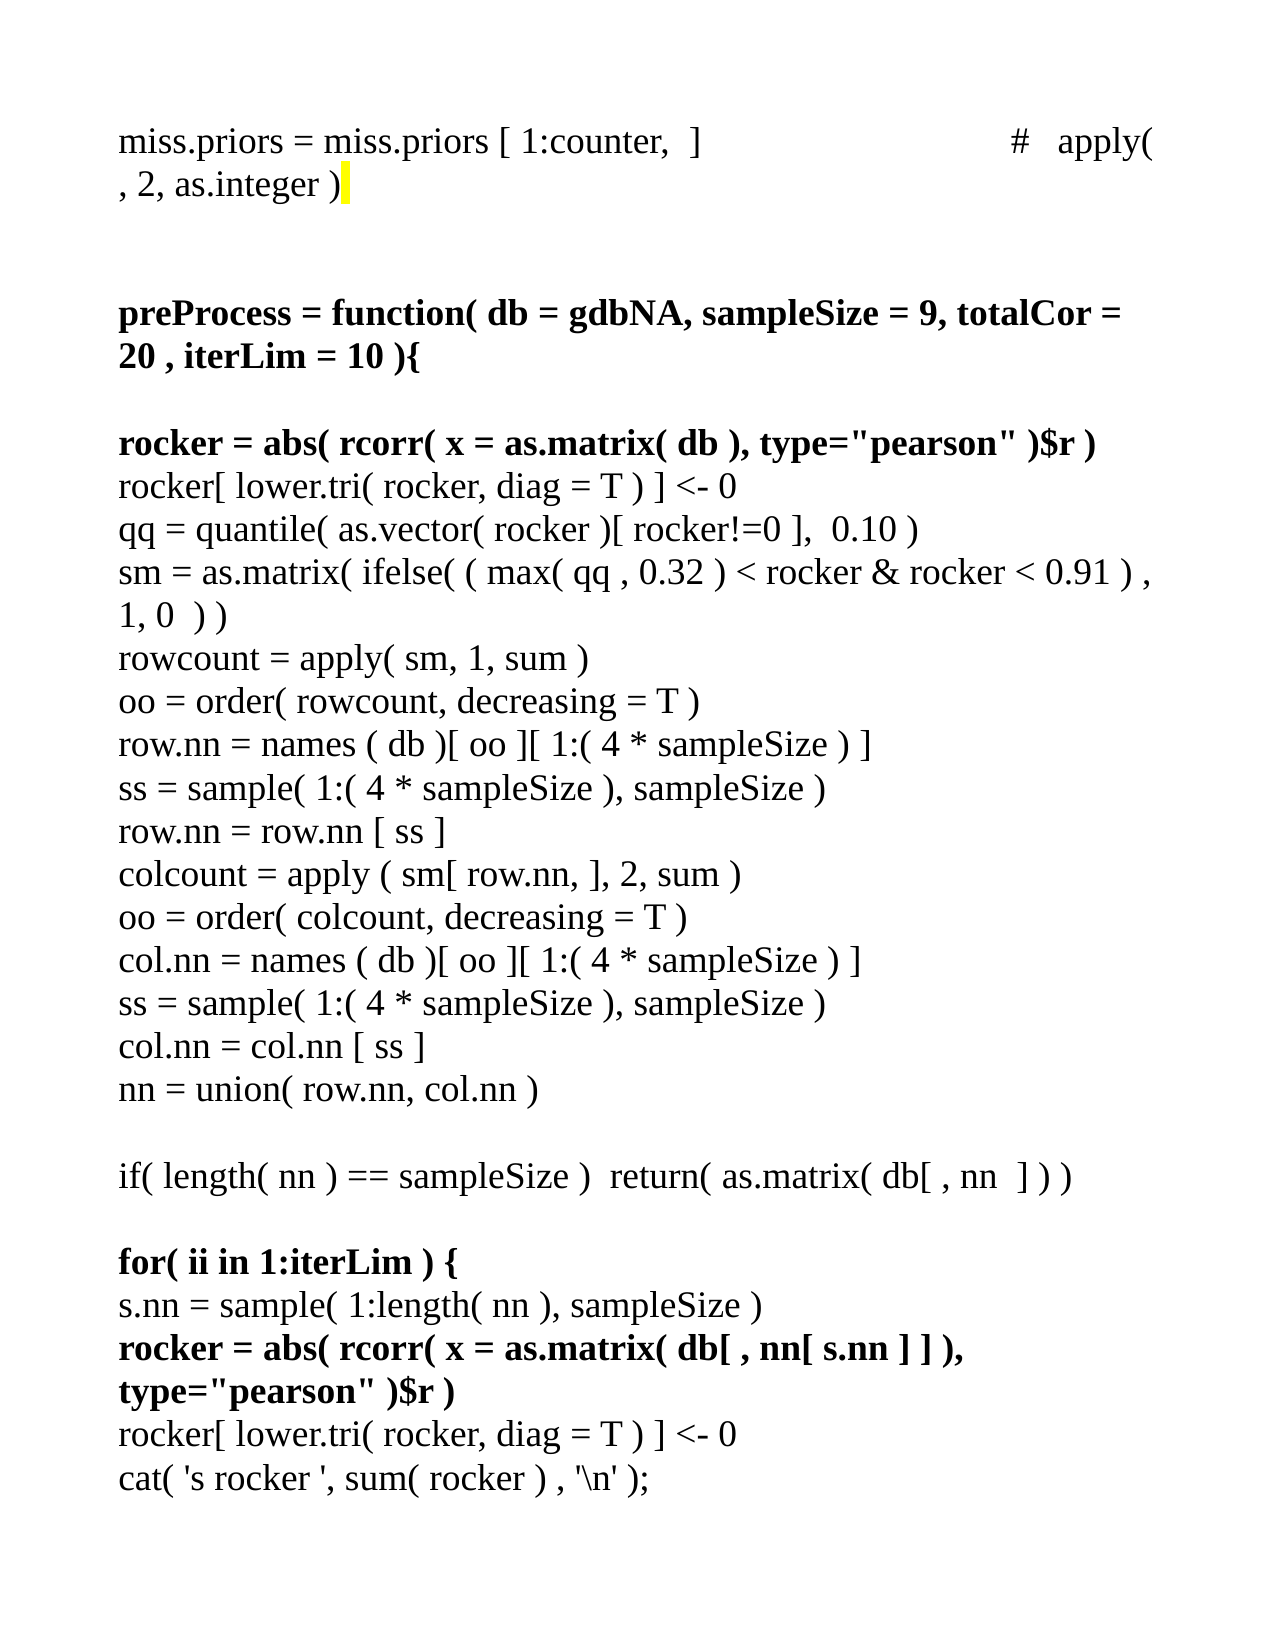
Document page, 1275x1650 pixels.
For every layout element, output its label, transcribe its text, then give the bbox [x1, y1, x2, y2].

text cat( 's rocker ', sum( rocker ) , '\n' ); [118, 1455, 1157, 1498]
text oo = order( rowcount, decreasing = T ) [118, 679, 1157, 722]
text row.nn = row.nn [ ss ] [118, 808, 1157, 851]
text sm = as.matrix( ifelse( ( max( qq , 0.32 ) < rocker & rocker < 0.91 ) , 1, 0 ) ) [118, 549, 1157, 636]
text col.nn = names ( db )[ oo ][ 1:( 4 * sampleSize ) ] [118, 937, 1157, 981]
text miss.priors = miss.priors [ 1:counter, ] # apply( , 2, as.integer ) [118, 118, 1157, 204]
text oo = order( colcount, decreasing = T ) [118, 894, 1157, 937]
text rowcount = apply( sm, 1, sum ) [118, 636, 1157, 679]
text preProcess = function( db = gdbNA, sampleSize = 9, totalCor = 20 , iterLim = 10 ){ [118, 291, 1157, 377]
text s.nn = sample( 1:length( nn ), sampleSize ) [118, 1282, 1157, 1326]
text rocker = abs( rcorr( x = as.matrix( db[ , nn[ s.nn ] ] ), type="pearson" )$r ) [118, 1326, 1157, 1412]
text rocker = abs( rcorr( x = as.matrix( db ), type="pearson" )$r ) [118, 420, 1157, 463]
text qq = quantile( as.vector( rocker )[ rocker!=0 ], 0.10 ) [118, 506, 1157, 549]
text colcount = apply ( sm[ row.nn, ], 2, sum ) [118, 851, 1157, 894]
text rocker[ lower.tri( rocker, diag = T ) ] <- 0 [118, 1412, 1157, 1455]
text rocker[ lower.tri( rocker, diag = T ) ] <- 0 [118, 463, 1157, 506]
text row.nn = names ( db )[ oo ][ 1:( 4 * sampleSize ) ] [118, 722, 1157, 765]
text nn = union( row.nn, col.nn ) [118, 1067, 1157, 1110]
text col.nn = col.nn [ ss ] [118, 1024, 1157, 1067]
text ss = sample( 1:( 4 * sampleSize ), sampleSize ) [118, 765, 1157, 808]
text ss = sample( 1:( 4 * sampleSize ), sampleSize ) [118, 981, 1157, 1024]
text for( ii in 1:iterLim ) { [118, 1239, 1157, 1282]
text if( length( nn ) == sampleSize ) return( as.matrix( db[ , nn ] ) ) [118, 1153, 1157, 1196]
